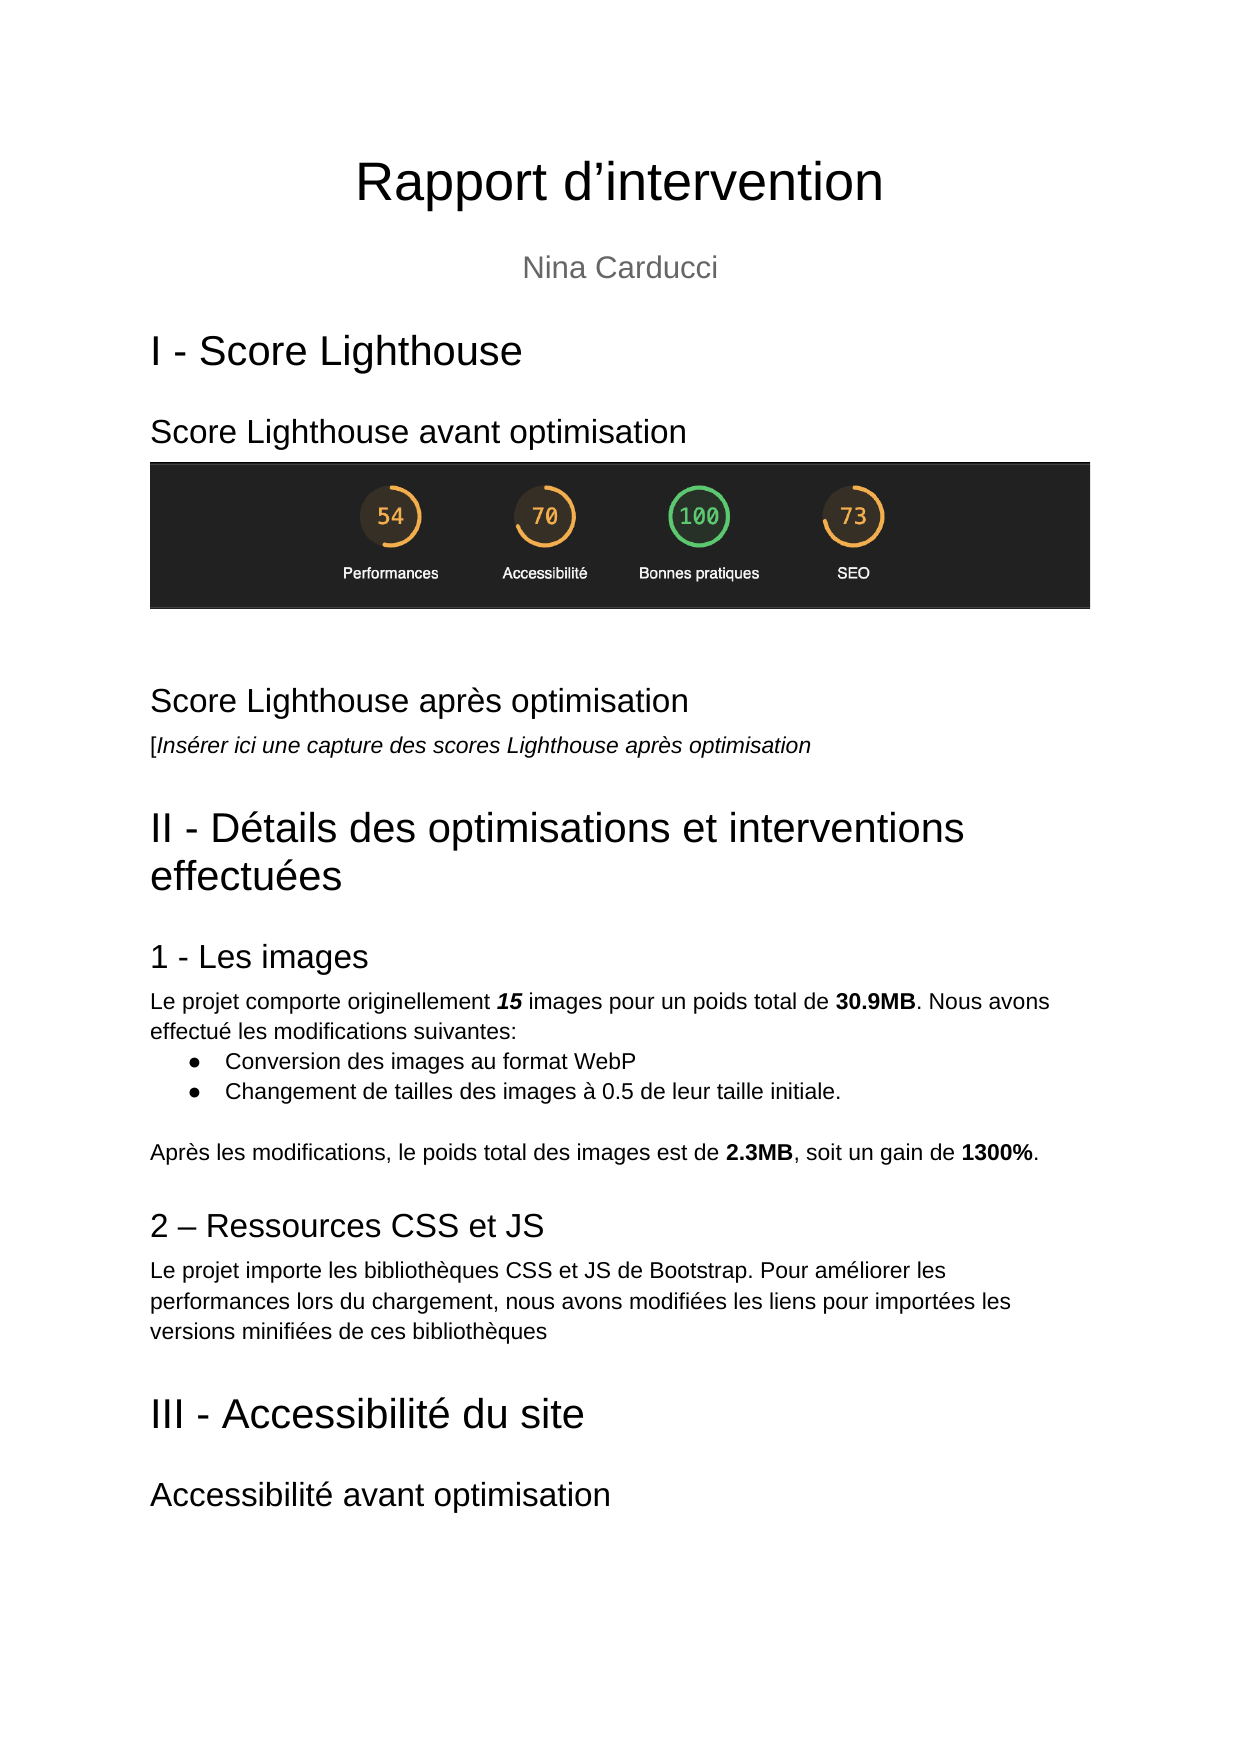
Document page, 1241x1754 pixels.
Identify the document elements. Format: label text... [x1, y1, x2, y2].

list Changement de tailles des images à 0.5 de leur taille initiale. [187, 1078, 1090, 1105]
subtitle 2 – Ressources CSS et JS [150, 1206, 1090, 1245]
subtitle 1 - Les images [150, 937, 1090, 975]
subtitle Nina Carducci [150, 249, 1090, 285]
list Conversion des images au format WebP [187, 1048, 1090, 1074]
picture [150, 462, 1091, 609]
subtitle Score Lighthouse avant optimisation [150, 412, 1090, 450]
text [Insérer ici une capture des scores Lighthouse après optimisation [150, 732, 1090, 758]
text Le projet importe les bibliothèques CSS et JS de Bootstrap. Pour améliorer les performances lors du chargement, nous avons modifiées les liens pour importées les versions minifiées de ces bibliothèques [150, 1257, 1090, 1344]
text Le projet comporte originellement 15 images pour un poids total de 30.9MB. Nous avons effectué les modifications suivantes: [150, 988, 1090, 1044]
text Après les modifications, le poids total des images est de 2.3MB, soit un gain de 1300%. [150, 1139, 1090, 1165]
subtitle III - Accessibilité du site [150, 1390, 1090, 1438]
subtitle Accessibilité avant optimisation [150, 1475, 1090, 1513]
subtitle II - Détails des optimisations et interventions effectuées [150, 803, 1090, 899]
title Rapport d’intervention [150, 150, 1090, 212]
subtitle I - Score Lighthouse [150, 326, 1090, 374]
subtitle Score Lighthouse après optimisation [150, 681, 1090, 719]
